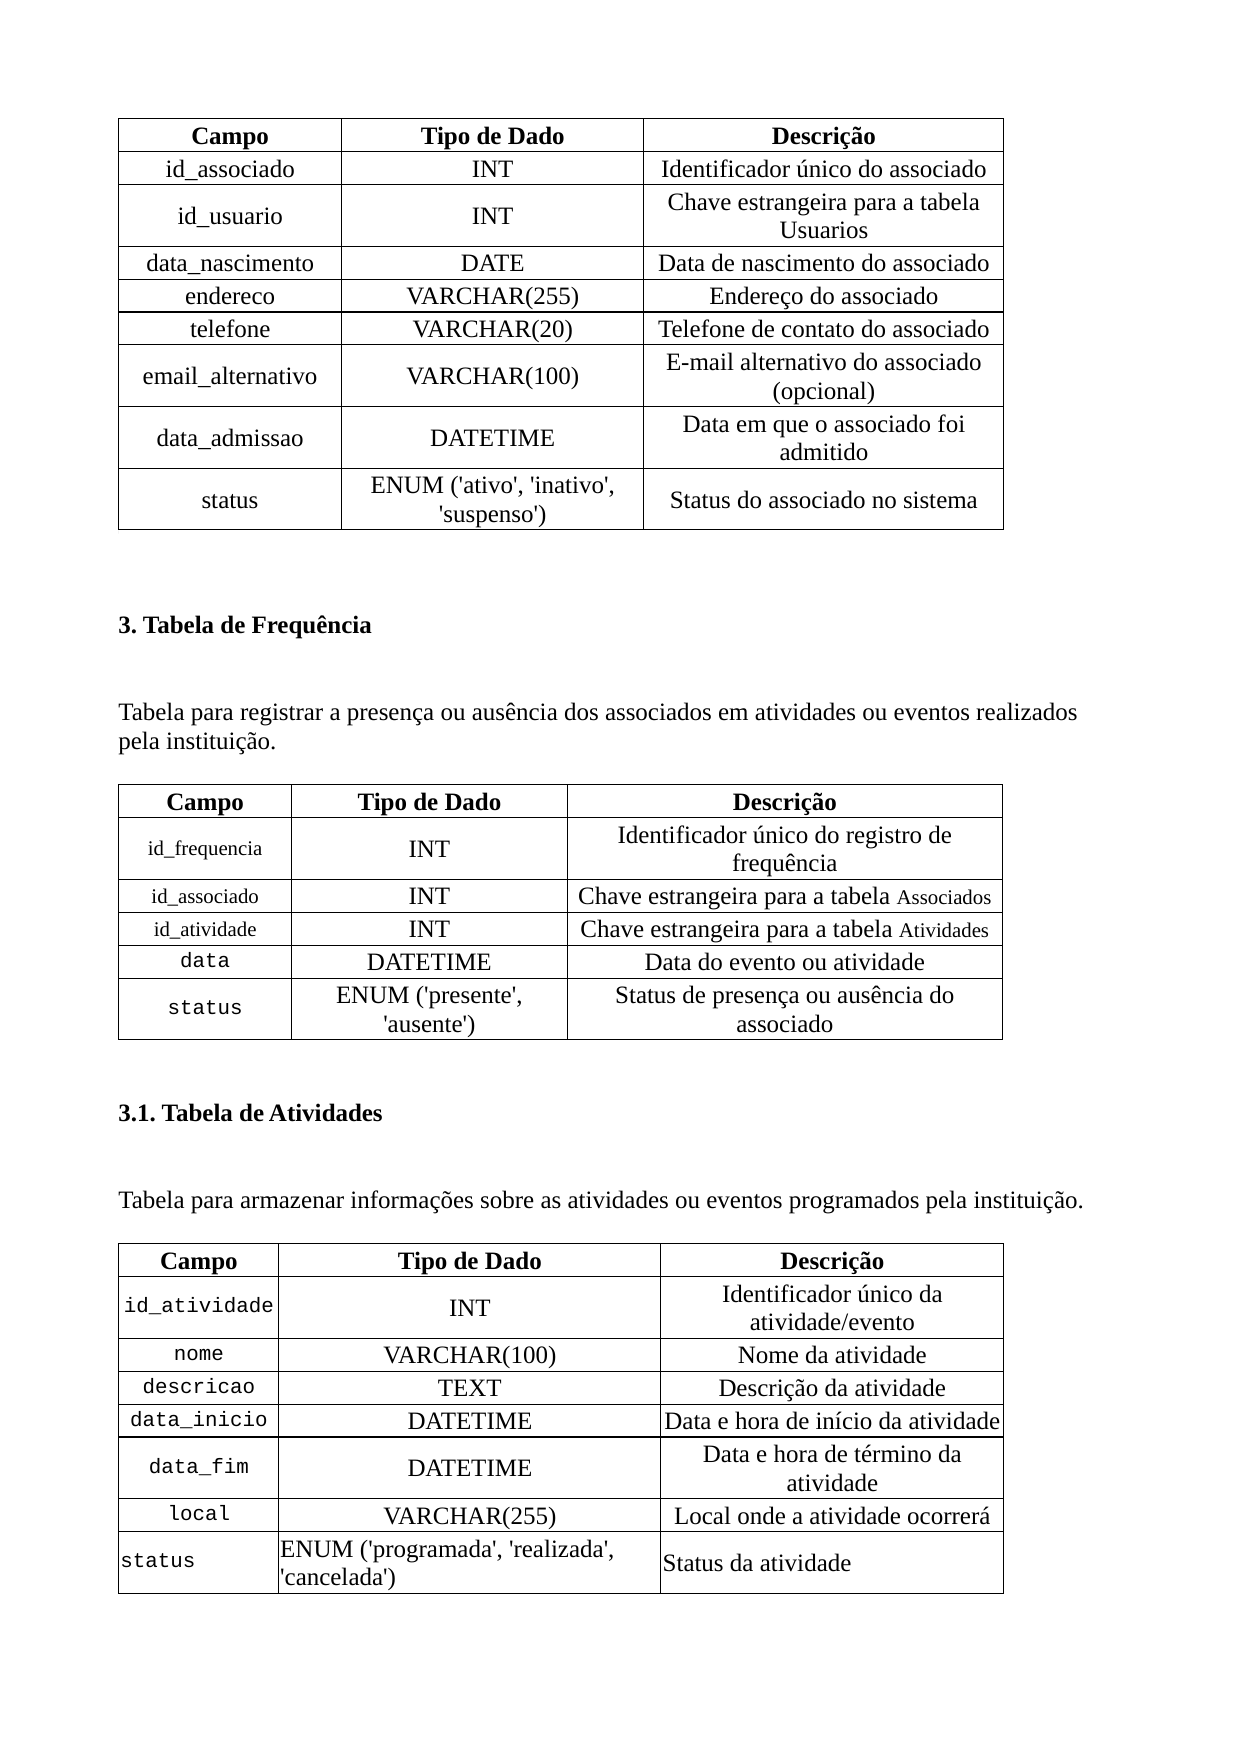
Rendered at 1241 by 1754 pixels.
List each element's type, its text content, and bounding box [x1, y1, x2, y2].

table_header Campo [119, 119, 341, 151]
table_cell DATE [342, 247, 643, 278]
table_cell Descrição da atividade [661, 1372, 1003, 1403]
table_cell Identificador único da atividade/evento [661, 1277, 1003, 1338]
table_cell INT [292, 913, 567, 944]
table_cell INT [342, 152, 643, 184]
table_cell Chave estrangeira para a tabela Usuarios [644, 185, 1003, 246]
table_cell Local onde a atividade ocorrerá [661, 1499, 1003, 1531]
table_cell email_alternativo [119, 345, 341, 406]
table_header Campo [119, 1244, 278, 1276]
table_header Tipo de Dado [279, 1244, 660, 1276]
table_cell VARCHAR(100) [279, 1339, 660, 1371]
table_cell descricao [119, 1372, 278, 1403]
table_header Tipo de Dado [292, 785, 567, 817]
table_header Descrição [568, 785, 1002, 817]
table_cell DATETIME [342, 407, 643, 468]
text Tabela para registrar a presença ou ausência dos associados em atividades ou eventos realizados pela instituição. [118, 697, 1122, 755]
table_cell Status do associado no sistema [644, 469, 1003, 529]
table_cell E-mail alternativo do associado (opcional) [644, 345, 1003, 406]
table_cell Data do evento ou atividade [568, 946, 1002, 977]
table_cell Endereço do associado [644, 280, 1003, 311]
table_cell id_atividade [119, 913, 291, 944]
table_cell telefone [119, 313, 341, 344]
table_cell DATETIME [292, 946, 567, 977]
text Tabela para armazenar informações sobre as atividades ou eventos programados pela instituição. [118, 1185, 1122, 1214]
table_cell Status da atividade [661, 1532, 1003, 1593]
table_cell INT [292, 880, 567, 912]
table_cell data [119, 946, 291, 977]
table_cell Identificador único do registro de frequência [568, 818, 1002, 879]
table_cell local [119, 1499, 278, 1531]
table_cell Chave estrangeira para a tabela Atividades [568, 913, 1002, 944]
subtitle 3.1. Tabela de Atividades [118, 1098, 1122, 1127]
table_cell id_associado [119, 152, 341, 184]
table_cell Data e hora de término da atividade [661, 1438, 1003, 1498]
table_cell Telefone de contato do associado [644, 313, 1003, 344]
table_cell endereco [119, 280, 341, 311]
table_cell Nome da atividade [661, 1339, 1003, 1371]
table_cell data_inicio [119, 1405, 278, 1436]
table_cell ENUM ('programada', 'realizada', 'cancelada') [279, 1532, 660, 1593]
table_cell INT [292, 818, 567, 879]
table_cell status [119, 979, 291, 1039]
table_cell DATETIME [279, 1405, 660, 1436]
table_cell data_admissao [119, 407, 341, 468]
table_cell TEXT [279, 1372, 660, 1403]
table_cell status [119, 1532, 278, 1593]
table_cell DATETIME [279, 1438, 660, 1498]
table_cell Chave estrangeira para a tabela Associados [568, 880, 1002, 912]
table_cell ENUM ('presente', 'ausente') [292, 979, 567, 1039]
table_header Descrição [661, 1244, 1003, 1276]
table_cell id_associado [119, 880, 291, 912]
table_cell VARCHAR(255) [342, 280, 643, 311]
table_cell id_usuario [119, 185, 341, 246]
table_cell VARCHAR(100) [342, 345, 643, 406]
table_cell Status de presença ou ausência do associado [568, 979, 1002, 1039]
table_header Descrição [644, 119, 1003, 151]
subtitle 3. Tabela de Frequência [118, 610, 1122, 639]
table_cell data_nascimento [119, 247, 341, 278]
table_cell Identificador único do associado [644, 152, 1003, 184]
table_cell INT [342, 185, 643, 246]
table_cell VARCHAR(255) [279, 1499, 660, 1531]
table_header Campo [119, 785, 291, 817]
table_cell status [119, 469, 341, 529]
table_cell VARCHAR(20) [342, 313, 643, 344]
table_header Tipo de Dado [342, 119, 643, 151]
table_cell Data e hora de início da atividade [661, 1405, 1003, 1436]
table_cell id_frequencia [119, 818, 291, 879]
table_cell ENUM ('ativo', 'inativo', 'suspenso') [342, 469, 643, 529]
table_cell Data em que o associado foi admitido [644, 407, 1003, 468]
table_cell id_atividade [119, 1277, 278, 1338]
table_cell nome [119, 1339, 278, 1371]
table_cell data_fim [119, 1438, 278, 1498]
table_cell Data de nascimento do associado [644, 247, 1003, 278]
table_cell INT [279, 1277, 660, 1338]
